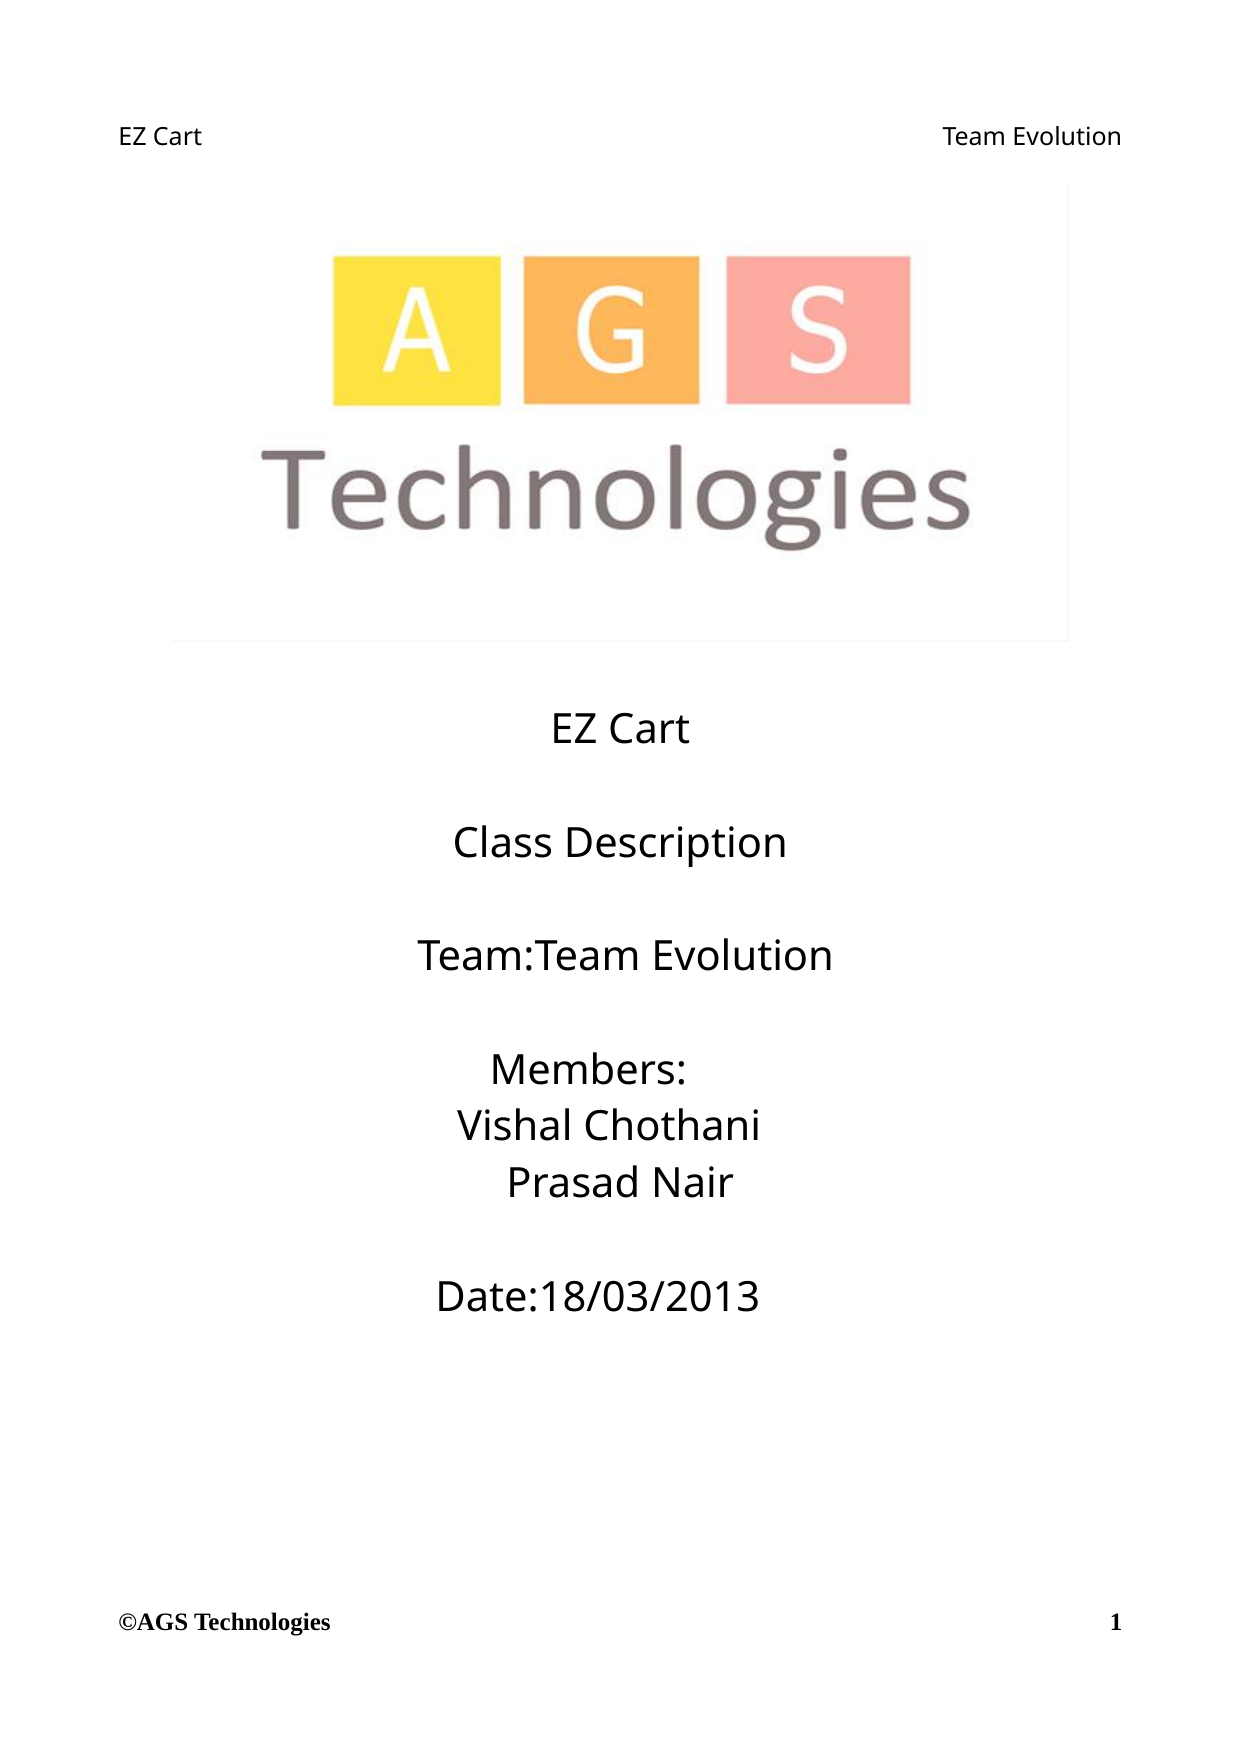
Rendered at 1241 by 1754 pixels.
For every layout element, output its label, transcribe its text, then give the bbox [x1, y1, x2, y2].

text Prasad Nair [118, 1153, 1122, 1210]
text Members: [118, 1039, 1122, 1096]
text Vishal Chothani [118, 1096, 1122, 1153]
text EZ Cart [118, 699, 1122, 756]
picture [171, 181, 1069, 642]
text Date:18/03/2013 [118, 1267, 1122, 1323]
text Team:Team Evolution [118, 926, 1122, 983]
text Class Description [118, 812, 1122, 869]
